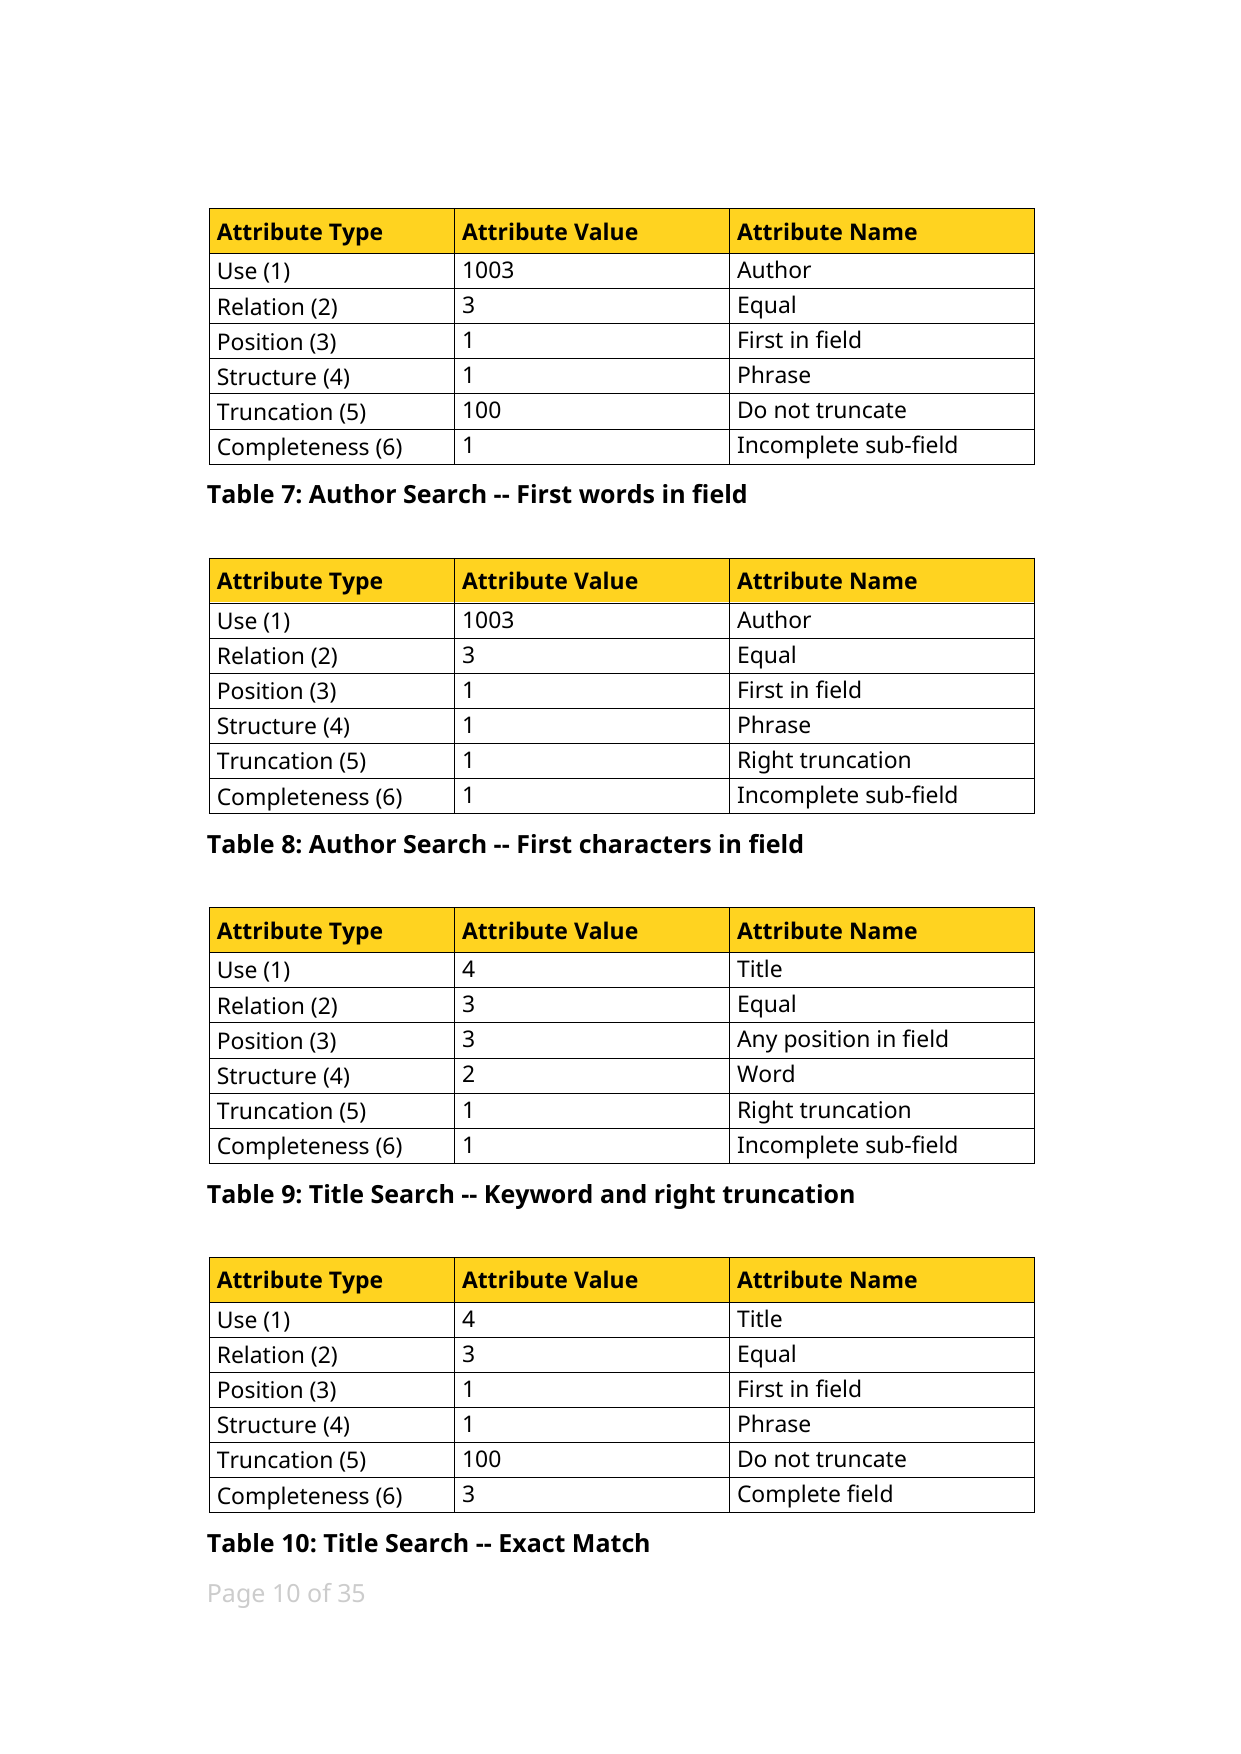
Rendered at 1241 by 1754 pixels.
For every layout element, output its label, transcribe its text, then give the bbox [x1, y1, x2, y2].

table_cell Incomplete sub-field [730, 779, 1034, 813]
table_cell Truncation (5) [210, 394, 454, 428]
table_cell Right truncation [730, 1094, 1034, 1128]
table_header Attribute Name [730, 908, 1034, 952]
table_cell Author [730, 604, 1034, 638]
table_cell Completeness (6) [210, 1478, 454, 1512]
table_header Attribute Type [210, 209, 454, 253]
table_cell 1 [455, 1373, 729, 1407]
table_cell Phrase [730, 1408, 1034, 1442]
table_cell 3 [455, 1478, 729, 1512]
table_cell Position (3) [210, 674, 454, 708]
table_cell 1 [455, 1094, 729, 1128]
table_cell 1 [455, 1129, 729, 1163]
table_cell Right truncation [730, 744, 1034, 778]
table_cell 4 [455, 1303, 729, 1337]
table_cell Use (1) [210, 1303, 454, 1337]
table_cell 1 [455, 744, 729, 778]
table_header Attribute Value [455, 209, 729, 253]
table_cell Do not truncate [730, 1443, 1034, 1477]
text Table 7: Author Search -- First words in field [207, 477, 1033, 511]
table_cell 1 [455, 1408, 729, 1442]
table_cell Incomplete sub-field [730, 430, 1034, 463]
table_cell Use (1) [210, 953, 454, 987]
table_cell Incomplete sub-field [730, 1129, 1034, 1163]
table_cell Use (1) [210, 254, 454, 288]
table_cell 3 [455, 289, 729, 323]
text Table 9: Title Search -- Keyword and right truncation [207, 1176, 1033, 1210]
table_cell First in field [730, 674, 1034, 708]
table_cell Position (3) [210, 324, 454, 358]
table_cell Complete field [730, 1478, 1034, 1512]
table_cell Author [730, 254, 1034, 288]
table_header Attribute Value [455, 908, 729, 952]
table_cell First in field [730, 1373, 1034, 1407]
table_cell Equal [730, 1338, 1034, 1372]
table_header Attribute Name [730, 1258, 1034, 1302]
table_cell 1003 [455, 254, 729, 288]
table_cell Relation (2) [210, 988, 454, 1022]
table_header Attribute Type [210, 908, 454, 952]
table_cell Truncation (5) [210, 1443, 454, 1477]
table_cell 3 [455, 1338, 729, 1372]
table_cell 1 [455, 430, 729, 463]
table_cell Structure (4) [210, 1408, 454, 1442]
table_cell Equal [730, 289, 1034, 323]
table_cell 1 [455, 324, 729, 358]
table_cell Truncation (5) [210, 1094, 454, 1128]
table_cell Title [730, 1303, 1034, 1337]
table_header Attribute Value [455, 1258, 729, 1302]
table_cell Structure (4) [210, 709, 454, 743]
table_cell Use (1) [210, 604, 454, 638]
table_cell Word [730, 1059, 1034, 1092]
table_cell Relation (2) [210, 1338, 454, 1372]
table_cell 100 [455, 394, 729, 428]
table_cell 4 [455, 953, 729, 987]
table_cell Position (3) [210, 1373, 454, 1407]
table_cell 100 [455, 1443, 729, 1477]
table_cell Relation (2) [210, 289, 454, 323]
table_cell Phrase [730, 709, 1034, 743]
table_cell Relation (2) [210, 639, 454, 673]
text Table 10: Title Search -- Exact Match [207, 1526, 1033, 1560]
table_cell Completeness (6) [210, 1129, 454, 1163]
table_cell 3 [455, 1023, 729, 1057]
text Table 8: Author Search -- First characters in field [207, 827, 1033, 861]
table_cell 1 [455, 359, 729, 393]
table_cell 1 [455, 674, 729, 708]
table_cell Structure (4) [210, 359, 454, 393]
table_header Attribute Value [455, 559, 729, 602]
table_cell Completeness (6) [210, 779, 454, 813]
table_cell Do not truncate [730, 394, 1034, 428]
table_header Attribute Type [210, 1258, 454, 1302]
table_header Attribute Type [210, 559, 454, 602]
table_cell Position (3) [210, 1023, 454, 1057]
table_header Attribute Name [730, 209, 1034, 253]
table_cell Equal [730, 639, 1034, 673]
table_cell 1 [455, 709, 729, 743]
table_cell Equal [730, 988, 1034, 1022]
table_cell 3 [455, 639, 729, 673]
table_cell Structure (4) [210, 1059, 454, 1092]
table_cell 1 [455, 779, 729, 813]
table_cell 3 [455, 988, 729, 1022]
table_cell Truncation (5) [210, 744, 454, 778]
table_cell Any position in field [730, 1023, 1034, 1057]
table_cell First in field [730, 324, 1034, 358]
table_header Attribute Name [730, 559, 1034, 602]
table_cell Title [730, 953, 1034, 987]
table_cell 2 [455, 1059, 729, 1092]
table_cell 1003 [455, 604, 729, 638]
table_cell Completeness (6) [210, 430, 454, 463]
table_cell Phrase [730, 359, 1034, 393]
